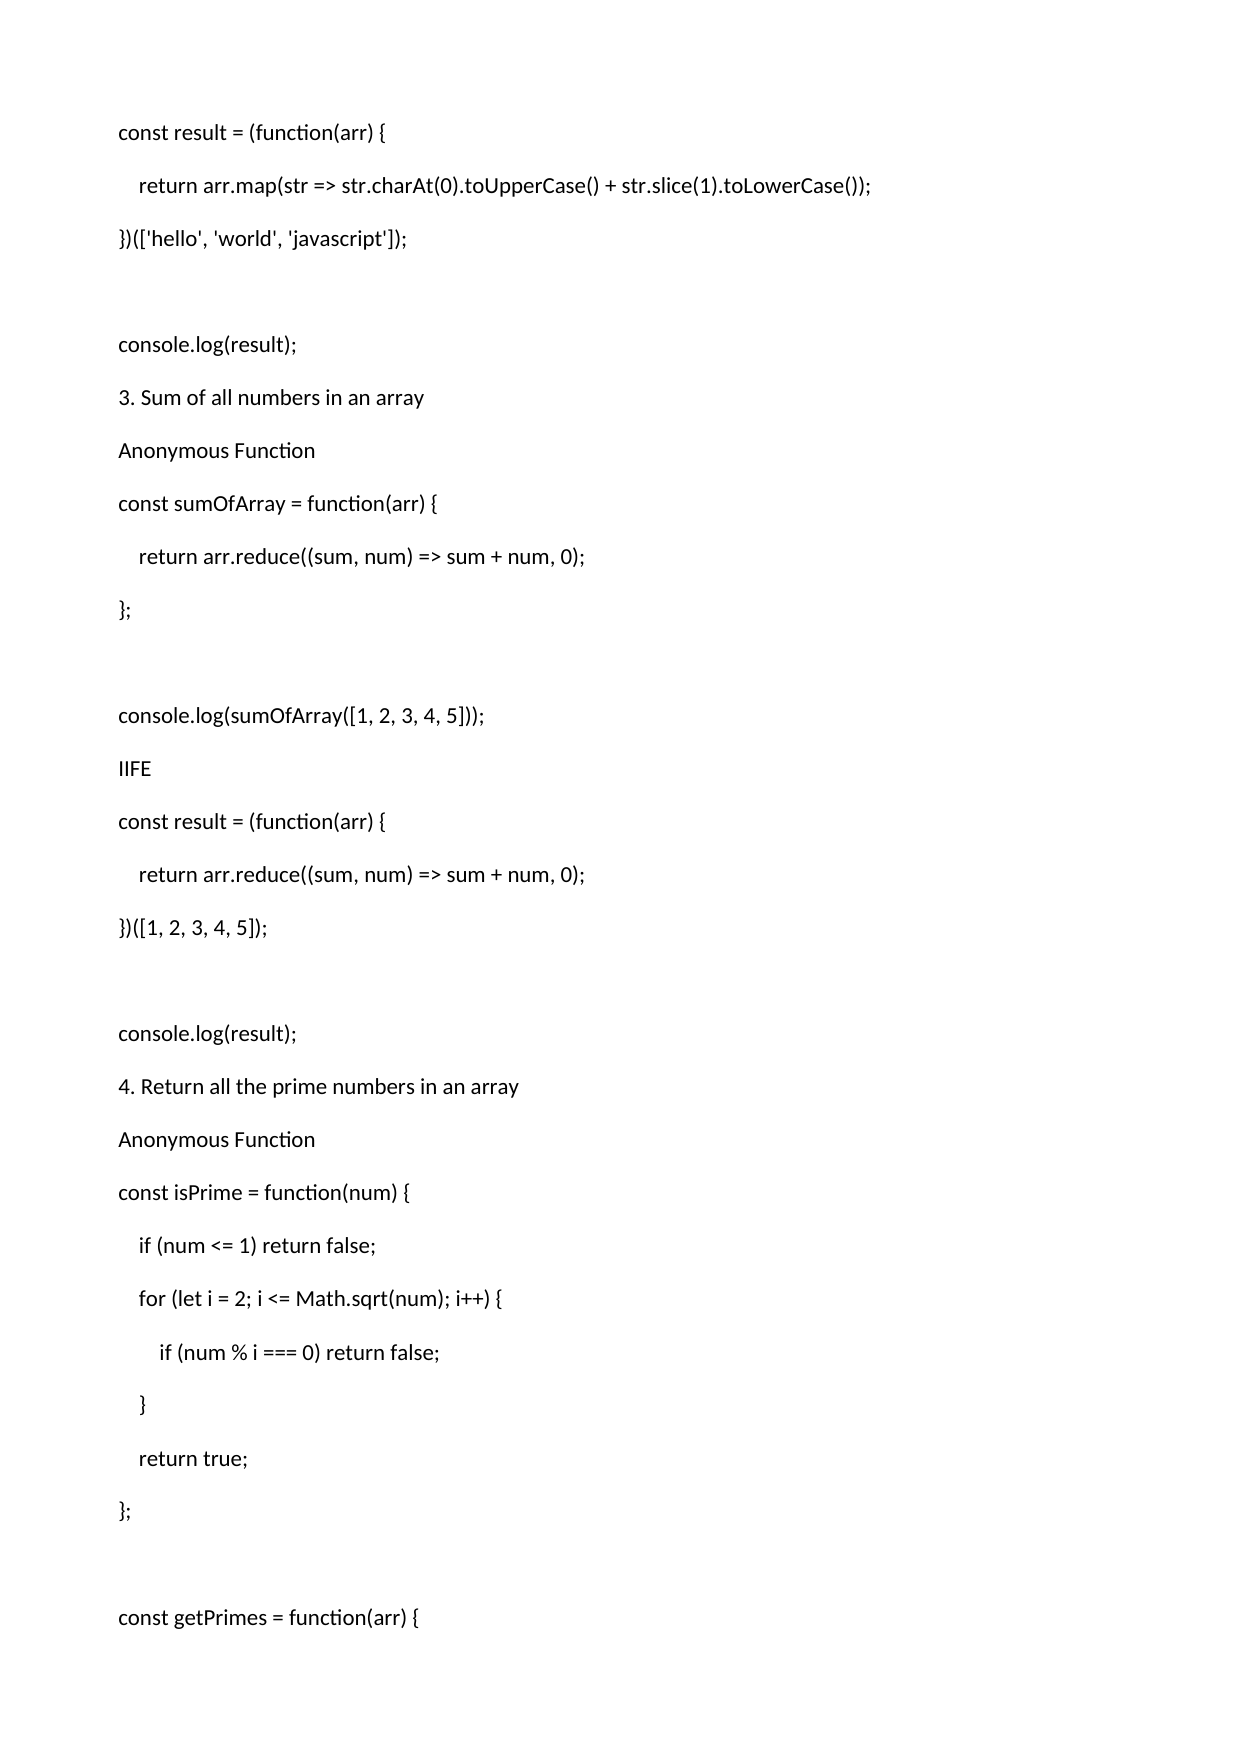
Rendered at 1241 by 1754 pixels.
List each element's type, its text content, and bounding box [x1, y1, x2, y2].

text if (num % i === 0) return false; [118, 1338, 1122, 1366]
text Anonymous Function [118, 436, 1122, 464]
text })(['hello', 'world', 'javascript']); [118, 224, 1122, 252]
text return arr.map(str => str.charAt(0).toUpperCase() + str.slice(1).toLowerCase()); [118, 171, 1122, 199]
text }; [118, 1497, 1122, 1525]
text return arr.reduce((sum, num) => sum + num, 0); [118, 860, 1122, 888]
text const getPrimes = function(arr) { [118, 1603, 1122, 1631]
text Anonymous Function [118, 1126, 1122, 1153]
text for (let i = 2; i <= Math.sqrt(num); i++) { [118, 1284, 1122, 1313]
text return true; [118, 1444, 1122, 1472]
text return arr.reduce((sum, num) => sum + num, 0); [118, 542, 1122, 570]
text if (num <= 1) return false; [118, 1232, 1122, 1259]
text console.log(sumOfArray([1, 2, 3, 4, 5])); [118, 701, 1122, 729]
text console.log(result); [118, 1019, 1122, 1047]
text }; [118, 595, 1122, 623]
text IIFE [118, 754, 1122, 782]
text const result = (function(arr) { [118, 807, 1122, 835]
text console.log(result); [118, 330, 1122, 358]
text const isPrime = function(num) { [118, 1178, 1122, 1207]
text const result = (function(arr) { [118, 118, 1122, 146]
text 4. Return all the prime numbers in an array [118, 1072, 1122, 1101]
text } [118, 1391, 1122, 1419]
text })([1, 2, 3, 4, 5]); [118, 913, 1122, 941]
text const sumOfArray = function(arr) { [118, 489, 1122, 517]
text 3. Sum of all numbers in an array [118, 383, 1122, 411]
